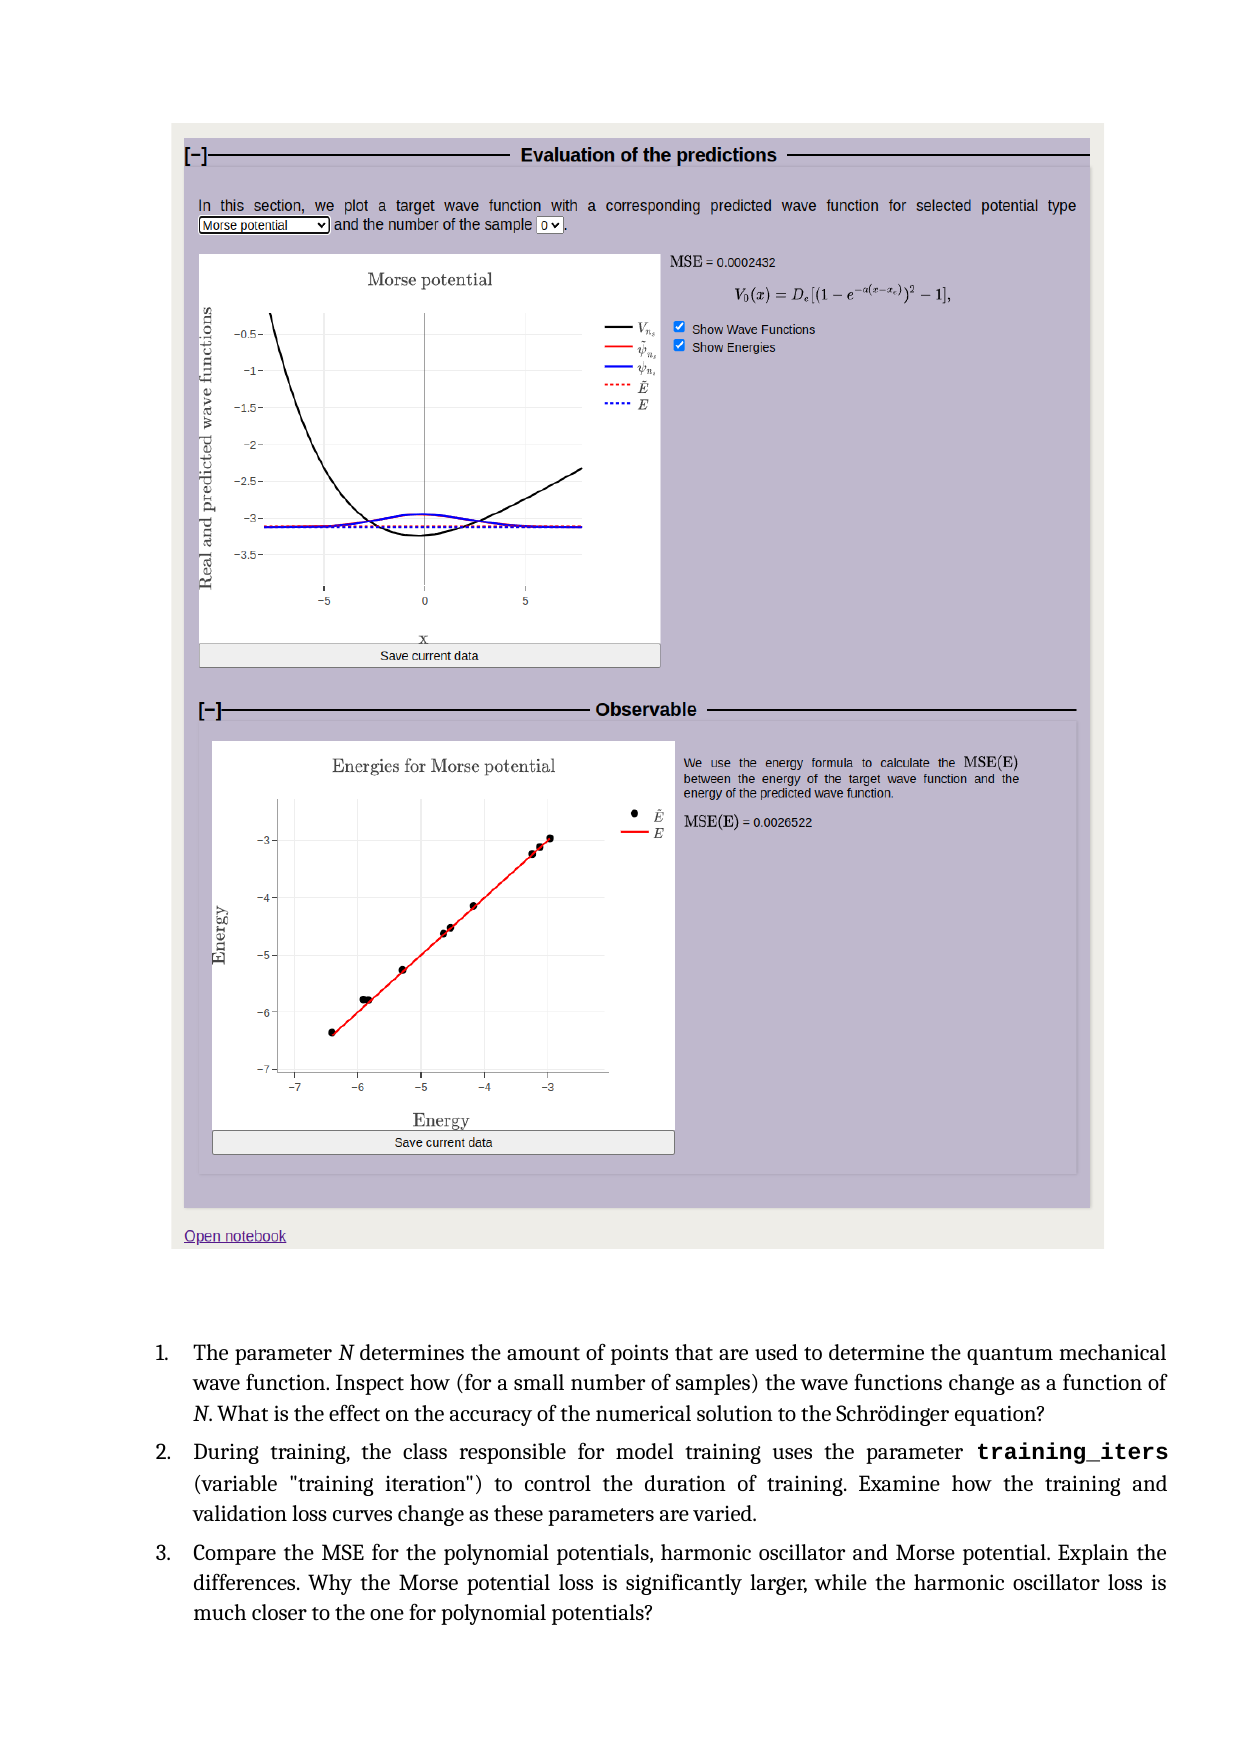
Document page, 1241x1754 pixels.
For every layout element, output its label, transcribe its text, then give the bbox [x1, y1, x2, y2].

list During training, the class responsible for model training uses the parameter training_iters (variable "training iteration") to control the duration of training. Examine how the training and validation loss curves change as these parameters are varied. [156, 1439, 1169, 1527]
list The parameter N determines the amount of points that are used to determine the quantum mechanical wave function. Inspect how (for a small number of samples) the wave functions change as a function of N. What is the effect on the accuracy of the numerical solution to the Schrödinger equation? [156, 1340, 1169, 1427]
picture [171, 123, 1105, 1249]
table_header [118, 118, 1158, 1281]
list Compare the MSE for the polynomial potentials, harmonic oscillator and Morse potential. Explain the differences. Why the Morse potential loss is significantly larger, while the harmonic oscillator loss is much closer to the one for polynomial potentials? [156, 1539, 1169, 1626]
